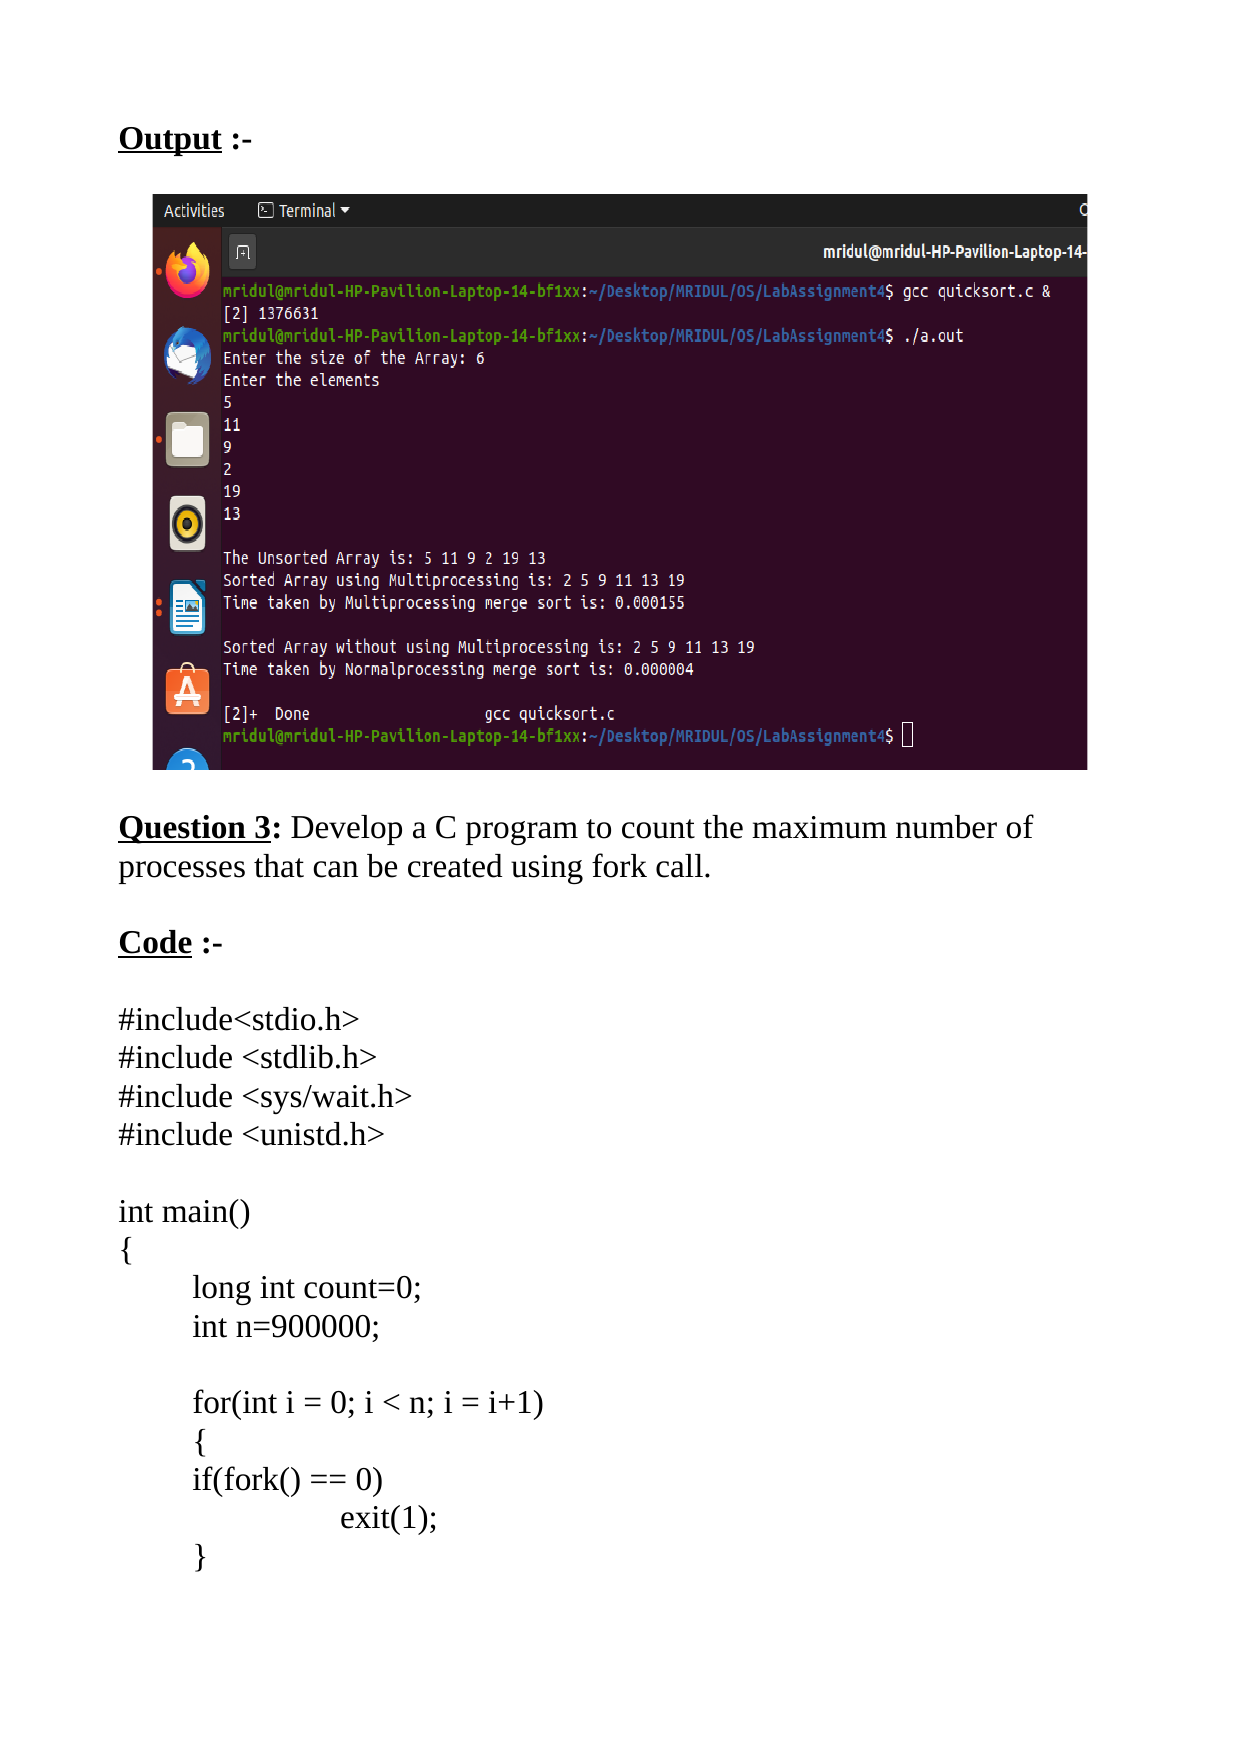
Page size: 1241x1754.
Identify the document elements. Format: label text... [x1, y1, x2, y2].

text for(int i = 0; i < n; i = i+1) [118, 1383, 1122, 1421]
text int n=900000; [118, 1306, 1122, 1344]
text { [118, 1229, 1122, 1268]
text #include<stdio.h> [118, 999, 1122, 1038]
text int main() [118, 1191, 1122, 1229]
text #include <sys/wait.h> [118, 1076, 1122, 1114]
text } [118, 1536, 1122, 1574]
text { [118, 1421, 1122, 1459]
text Code :- [118, 923, 1122, 961]
text #include <stdlib.h> [118, 1038, 1122, 1076]
text Output :- [118, 118, 1122, 156]
text long int count=0; [118, 1268, 1122, 1306]
text exit(1); [118, 1498, 1122, 1536]
text Question 3: Develop a C program to count the maximum number of processes that can be created using fork call. [118, 808, 1122, 884]
text if(fork() == 0) [118, 1459, 1122, 1498]
text #include <unistd.h> [118, 1114, 1122, 1153]
